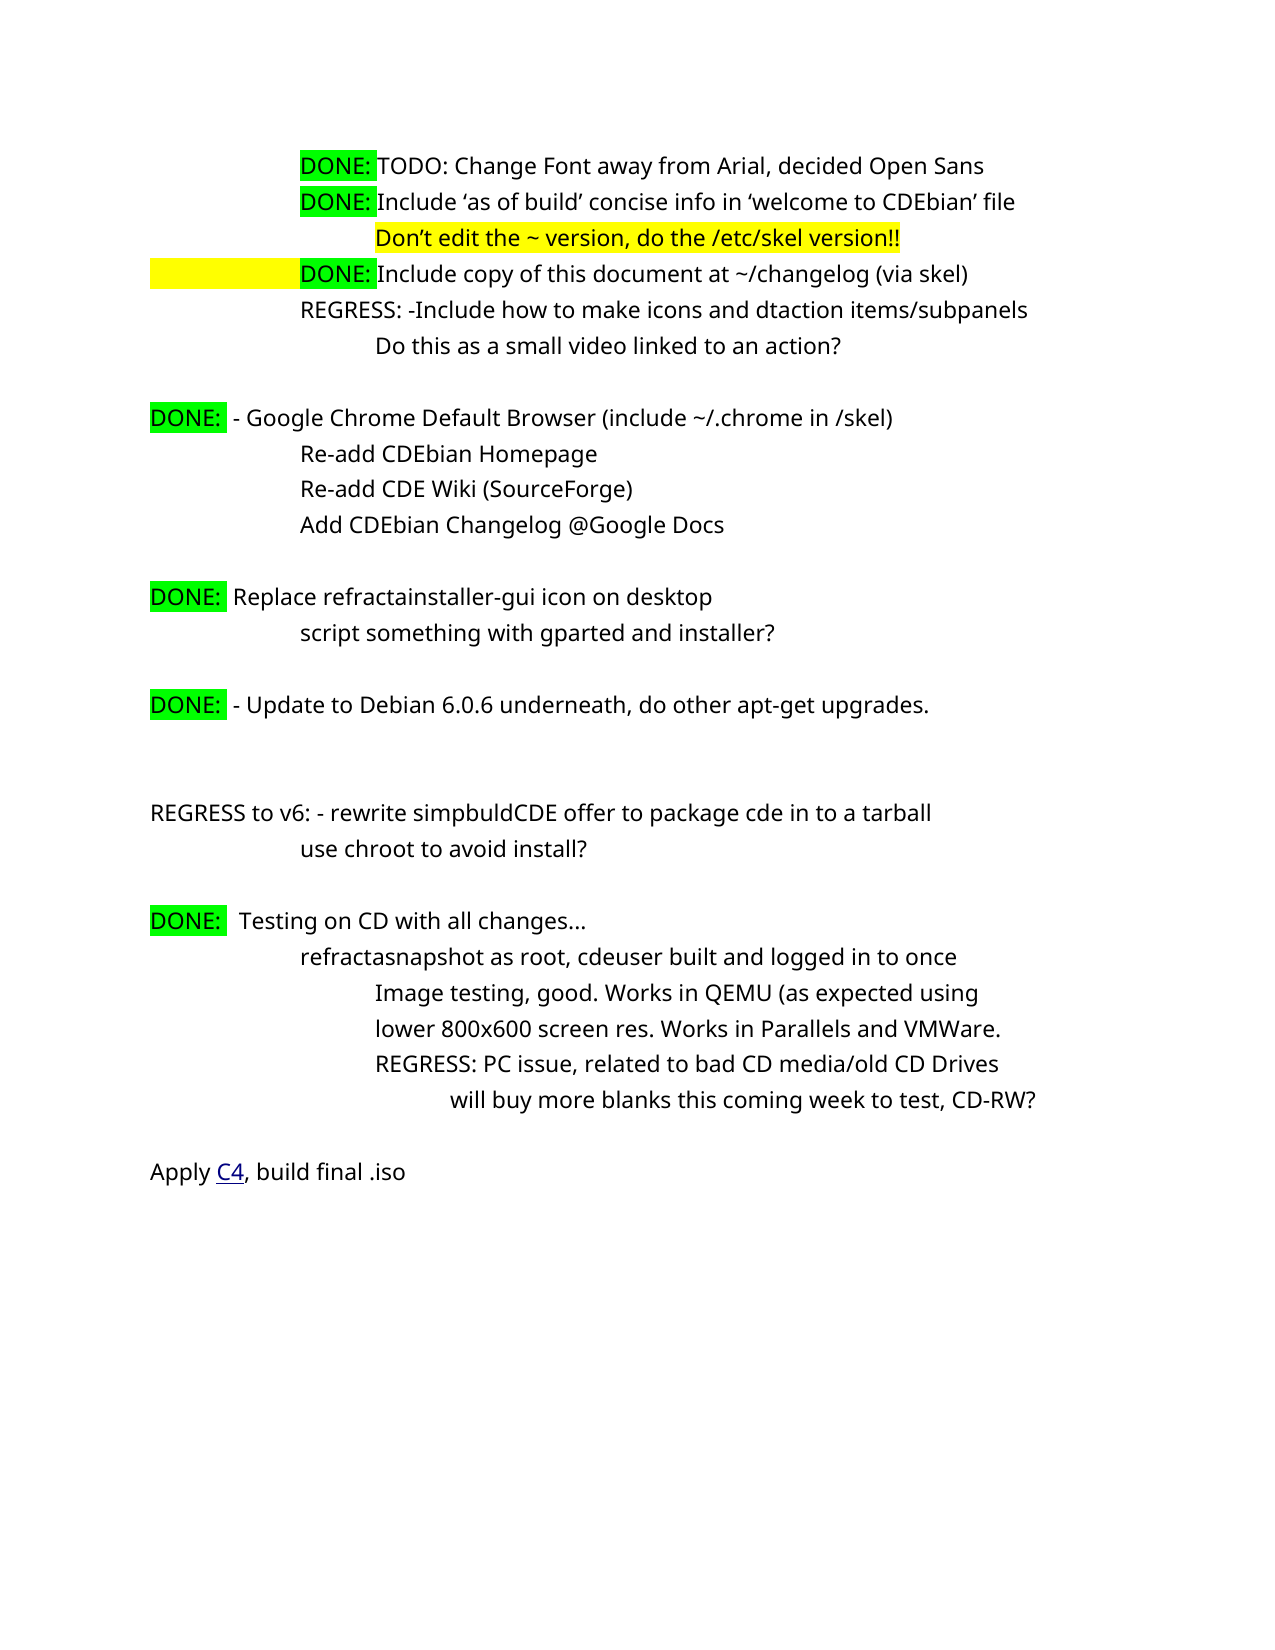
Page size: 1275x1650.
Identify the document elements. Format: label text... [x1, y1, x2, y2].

text Don’t edit the ~ version, do the /etc/skel version!! [150, 222, 1125, 253]
text REGRESS: PC issue, related to bad CD media/old CD Drives [150, 1048, 1125, 1080]
text DONE: Replace refractainstaller-gui icon on desktop [150, 581, 1125, 612]
text lower 800x600 screen res. Works in Parallels and VMWare. [150, 1012, 1125, 1044]
text Re-add CDE Wiki (SourceForge) [150, 473, 1125, 505]
text DONE: - Update to Debian 6.0.6 underneath, do other apt-get upgrades. [150, 689, 1125, 720]
text REGRESS to v6: - rewrite simpbuldCDE offer to package cde in to a tarball [150, 797, 1125, 828]
text DONE: - Google Chrome Default Browser (include ~/.chrome in /skel) [150, 402, 1125, 433]
text DONE: TODO: Change Font away from Arial, decided Open Sans [150, 150, 1125, 181]
text Re-add CDEbian Homepage [150, 437, 1125, 469]
text DONE: Include ‘as of build’ concise info in ‘welcome to CDEbian’ file [150, 186, 1125, 217]
text use chroot to avoid install? [225, 833, 1125, 864]
text Add CDEbian Changelog @Google Docs [150, 509, 1125, 541]
text script something with gparted and installer? [150, 617, 1125, 648]
text Apply C4, build final .iso [150, 1156, 1125, 1187]
text will buy more blanks this coming week to test, CD-RW? [150, 1084, 1125, 1116]
text Image testing, good. Works in QEMU (as expected using [150, 977, 1125, 1008]
text DONE: Testing on CD with all changes... [150, 905, 1125, 936]
text REGRESS: -Include how to make icons and dtaction items/subpanels [150, 294, 1125, 325]
text refractasnapshot as root, cdeuser built and logged in to once [150, 941, 1125, 972]
text DONE: Include copy of this document at ~/changelog (via skel) [150, 258, 1125, 289]
text Do this as a small video linked to an action? [150, 330, 1125, 361]
